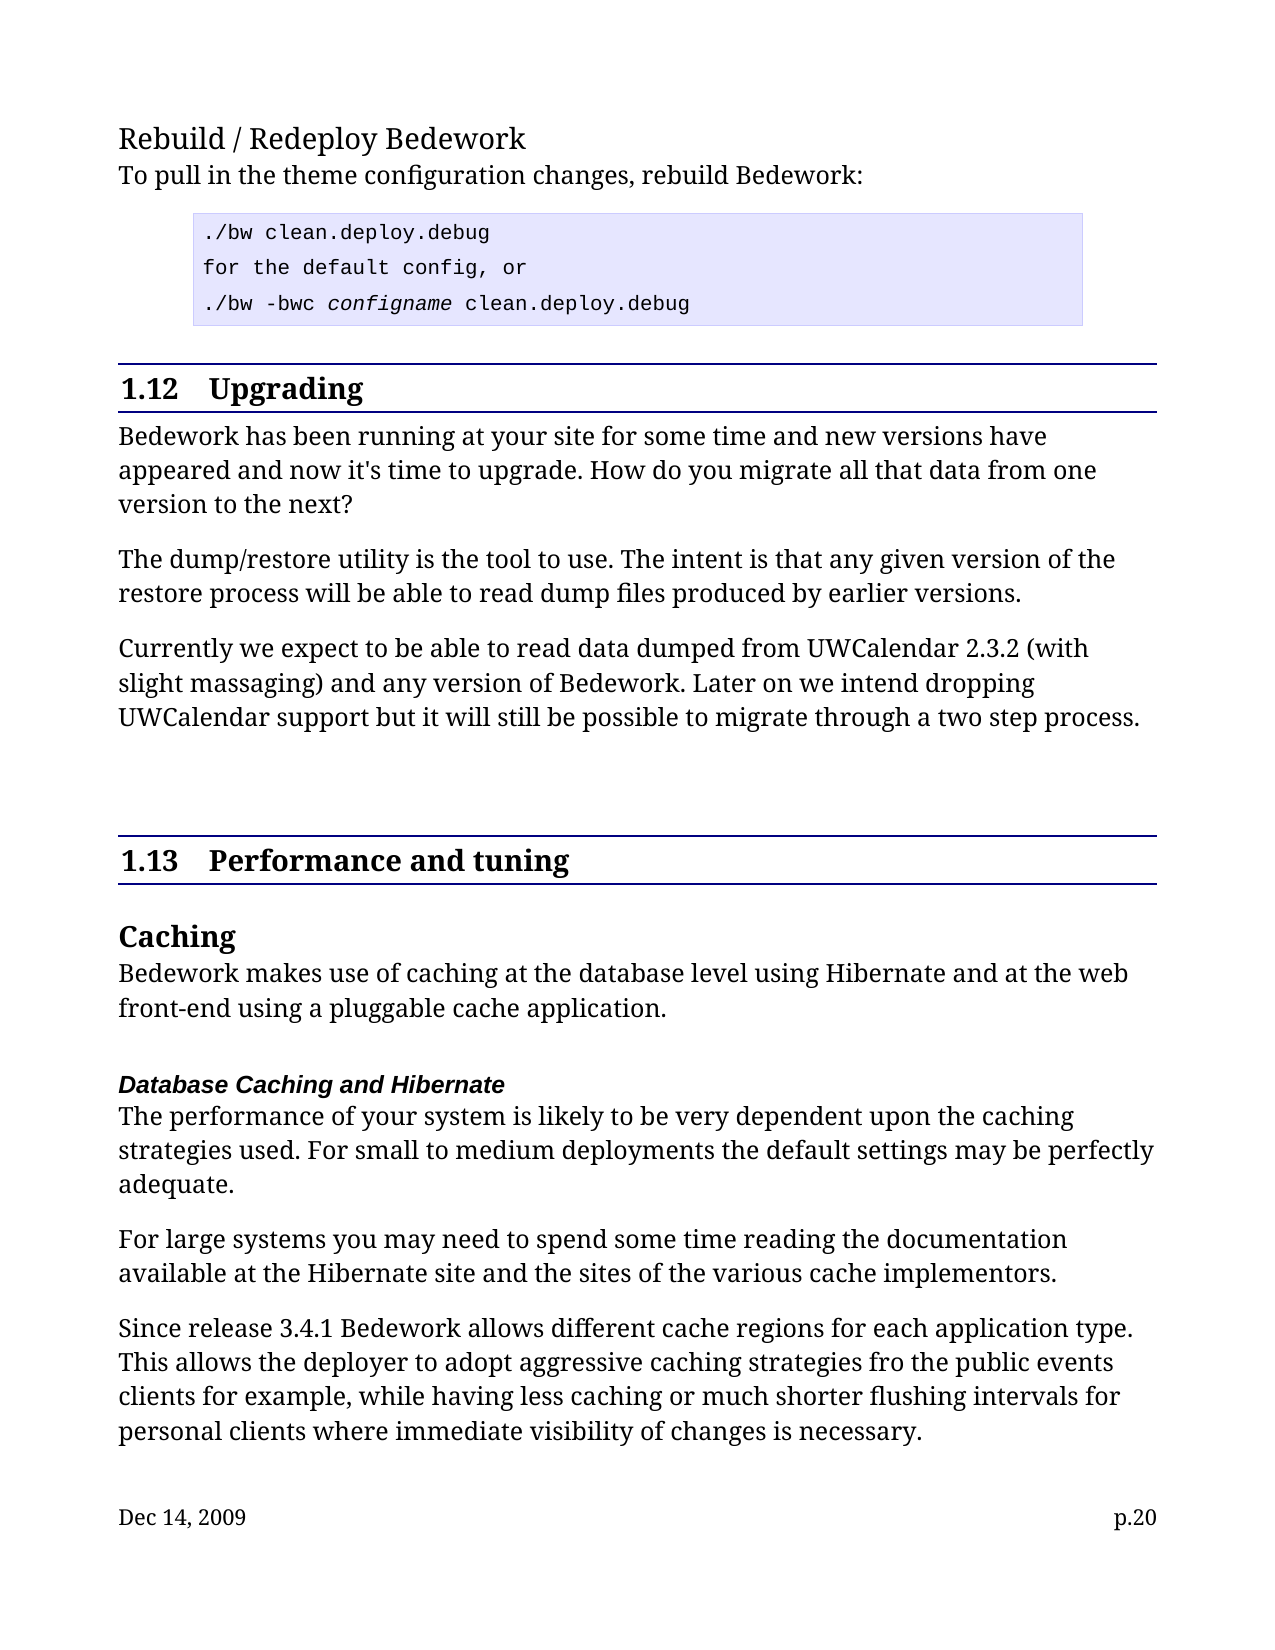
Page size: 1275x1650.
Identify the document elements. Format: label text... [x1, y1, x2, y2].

text The dump/restore utility is the tool to use. The intent is that any given version of the restore process will be able to read dump files produced by earlier versions. [118, 542, 1157, 610]
text Bedework makes use of caching at the database level using Hibernate and at the web front-end using a pluggable cache application. [118, 956, 1157, 1024]
text ./bw clean.deploy.debug [194, 214, 1082, 246]
subtitle Upgrading [118, 365, 1157, 411]
subtitle Performance and tuning [118, 837, 1157, 883]
text Bedework has been running at your site for some time and new versions have appeared and now it's time to upgrade. How do you migrate all that data from one version to the next? [118, 419, 1157, 521]
text ./bw -bwc configname clean.deploy.debug [194, 284, 1082, 325]
text Since release 3.4.1 Bedework allows different cache regions for each application type. This allows the deployer to adopt aggressive caching strategies fro the public events clients for example, while having less caching or much shorter flushing intervals for personal clients where immediate visibility of changes is necessary. [118, 1311, 1157, 1447]
subtitle Caching [118, 916, 1157, 956]
text for the default config, or [194, 248, 1082, 281]
subtitle Rebuild / Redeploy Bedework [118, 118, 1157, 158]
subtitle Database Caching and Hibernate [118, 1071, 1157, 1098]
text Currently we expect to be able to read data dumped from UWCalendar 2.3.2 (with slight massaging) and any version of Bedework. Later on we intend dropping UWCalendar support but it will still be possible to migrate through a two step process. [118, 631, 1157, 733]
text The performance of your system is likely to be very dependent upon the caching strategies used. For small to medium deployments the default settings may be perfectly adequate. [118, 1098, 1157, 1201]
text For large systems you may need to spend some time reading the documentation available at the Hibernate site and the sites of the various cache implementors. [118, 1222, 1157, 1290]
text To pull in the theme configuration changes, rebuild Bedework: [118, 158, 1157, 192]
